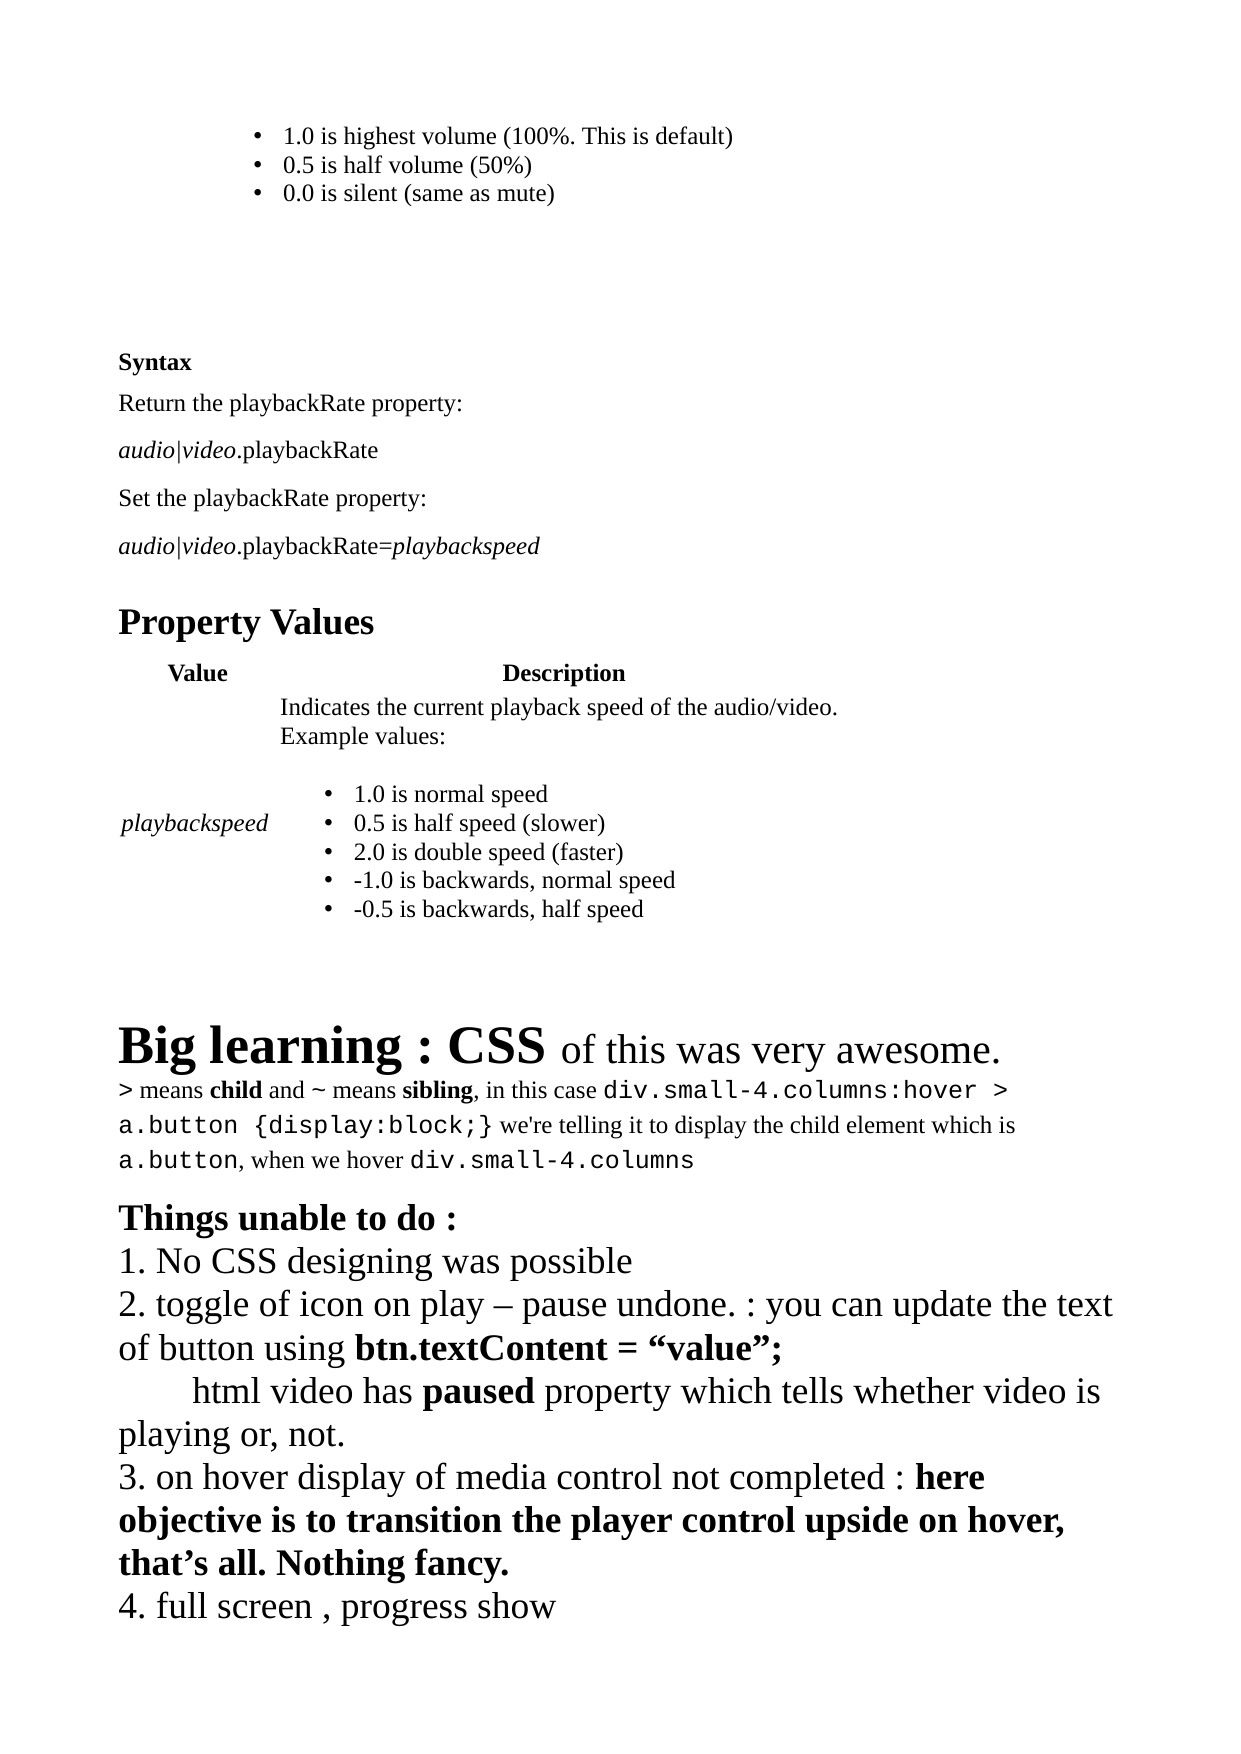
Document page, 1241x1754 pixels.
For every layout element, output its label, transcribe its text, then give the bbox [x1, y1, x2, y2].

text Set the playbackRate property: [118, 483, 1122, 512]
subtitle Property Values [118, 599, 1122, 642]
text Things unable to do : [118, 1196, 1122, 1239]
table_cell Specifies the current volume of the audio/video. Must be a number between 0.0 and 1.0. Example values: 1.0 is highest volume (100%. This is default) 0.5 is half volume (50%) 0.0 is silent (same as mute) [206, 118, 1105, 240]
text 2. toggle of icon on play – pause undone. : you can update the text of button using btn.textContent = “value”; [118, 1282, 1122, 1368]
table_cell [118, 118, 206, 240]
subtitle Syntax [118, 347, 1122, 376]
table_cell Indicates the current playback speed of the audio/video. Example values: 1.0 is normal speed 0.5 is half speed (slower) 2.0 is double speed (faster) -1.0 is backwards, normal speed -0.5 is backwards, half speed [277, 690, 851, 956]
text 3. on hover display of media control not completed : here objective is to transition the player control upside on hover, that’s all. Nothing fancy. [118, 1454, 1122, 1584]
text audio|video.playbackRate=playbackspeed [118, 531, 1122, 559]
table_header Value [118, 655, 277, 689]
text > means child and ~ means sibling, in this case div.small-4.columns:hover > a.button {display:block;} we're telling it to display the child element which is a.button, when we hover div.small-4.columns [118, 1075, 1122, 1176]
table_cell playbackspeed [118, 690, 277, 956]
text Big learning : CSS of this was very awesome. [118, 1013, 1122, 1075]
text 1. No CSS designing was possible [118, 1239, 1122, 1282]
text Return the playbackRate property: [118, 388, 1122, 417]
text 4. full screen , progress show [118, 1584, 1122, 1627]
text html video has paused property which tells whether video is playing or, not. [118, 1368, 1122, 1454]
text audio|video.playbackRate [118, 436, 1122, 464]
table_header Description [277, 655, 851, 689]
